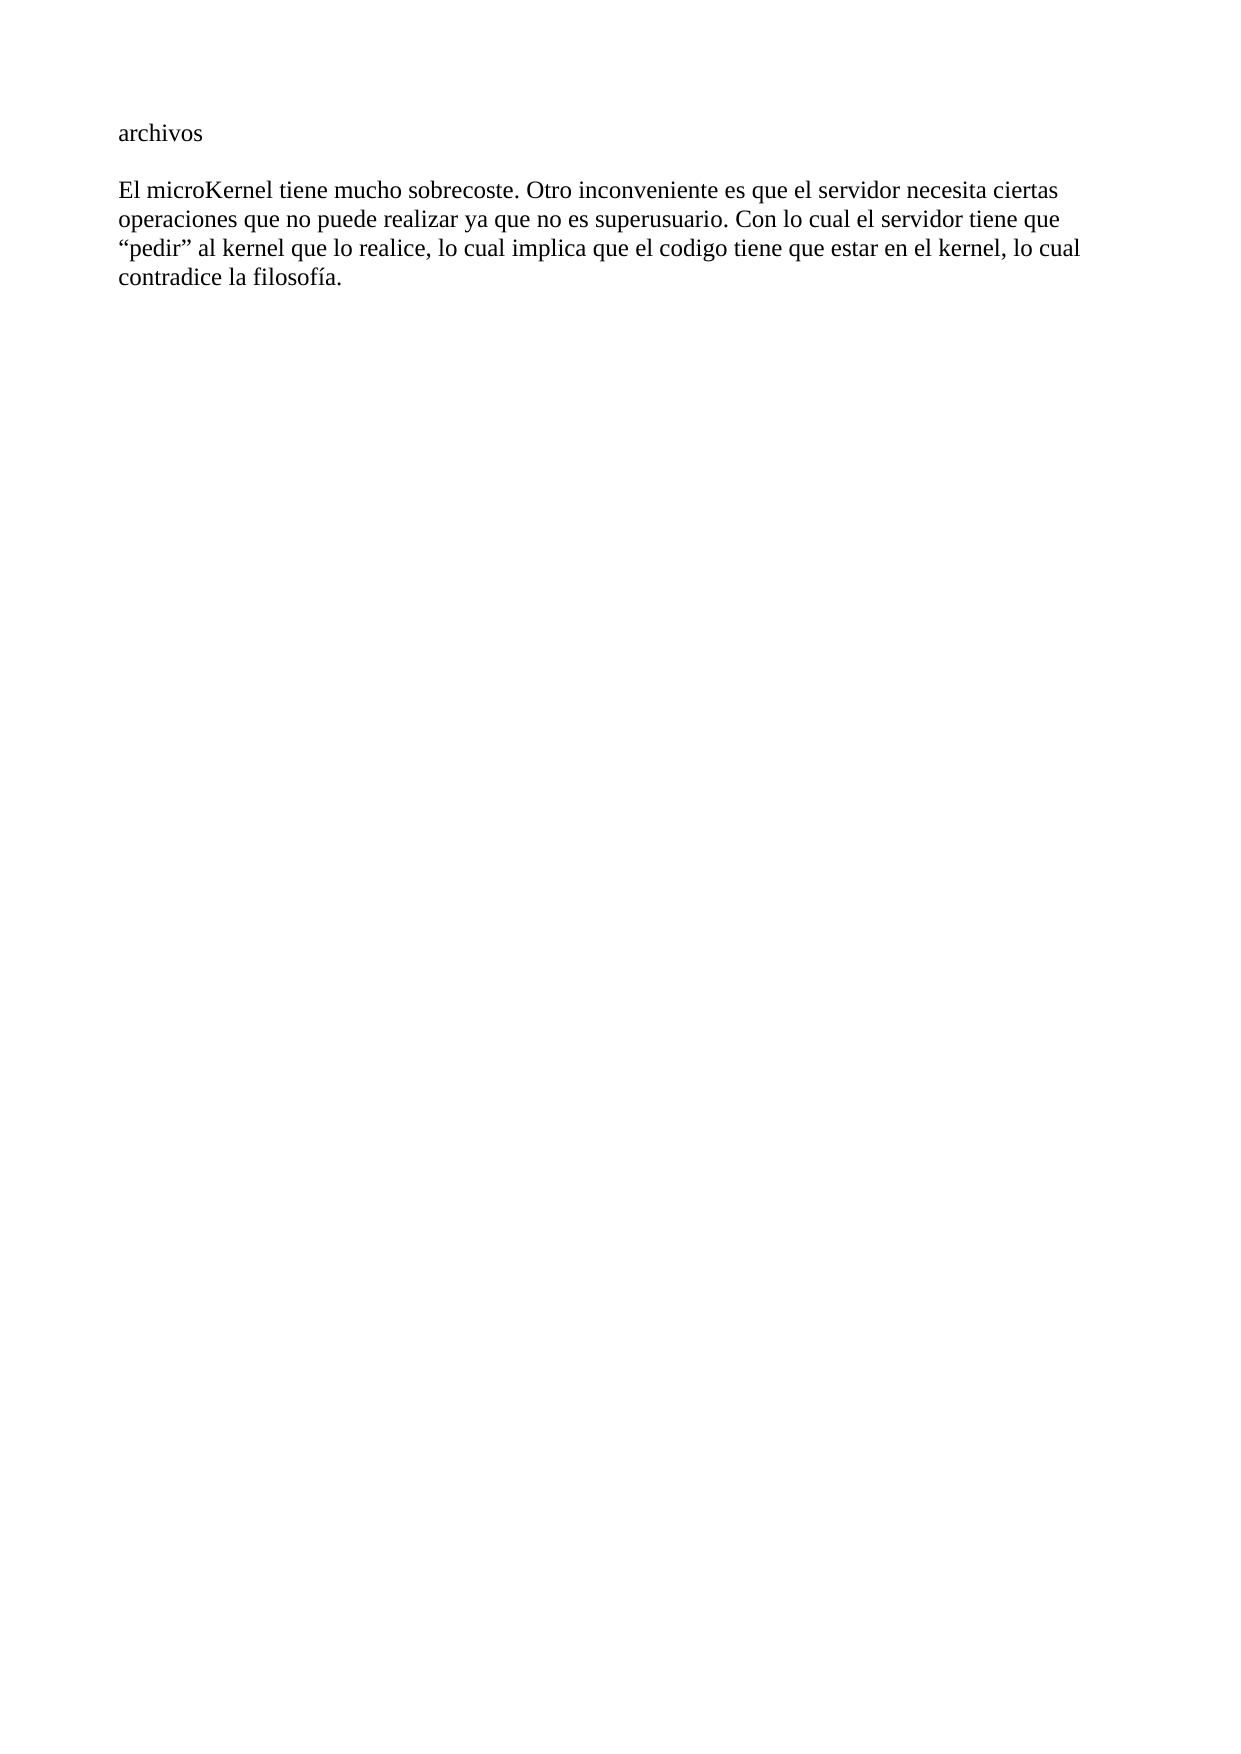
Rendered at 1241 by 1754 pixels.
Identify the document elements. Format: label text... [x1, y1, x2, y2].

text El microKernel tiene mucho sobrecoste. Otro inconveniente es que el servidor necesita ciertas operaciones que no puede realizar ya que no es superusuario. Con lo cual el servidor tiene que “pedir” al kernel que lo realice, lo cual implica que el codigo tiene que estar en el kernel, lo cual contradice la filosofía. [118, 176, 1122, 291]
text archivos [118, 118, 1122, 147]
